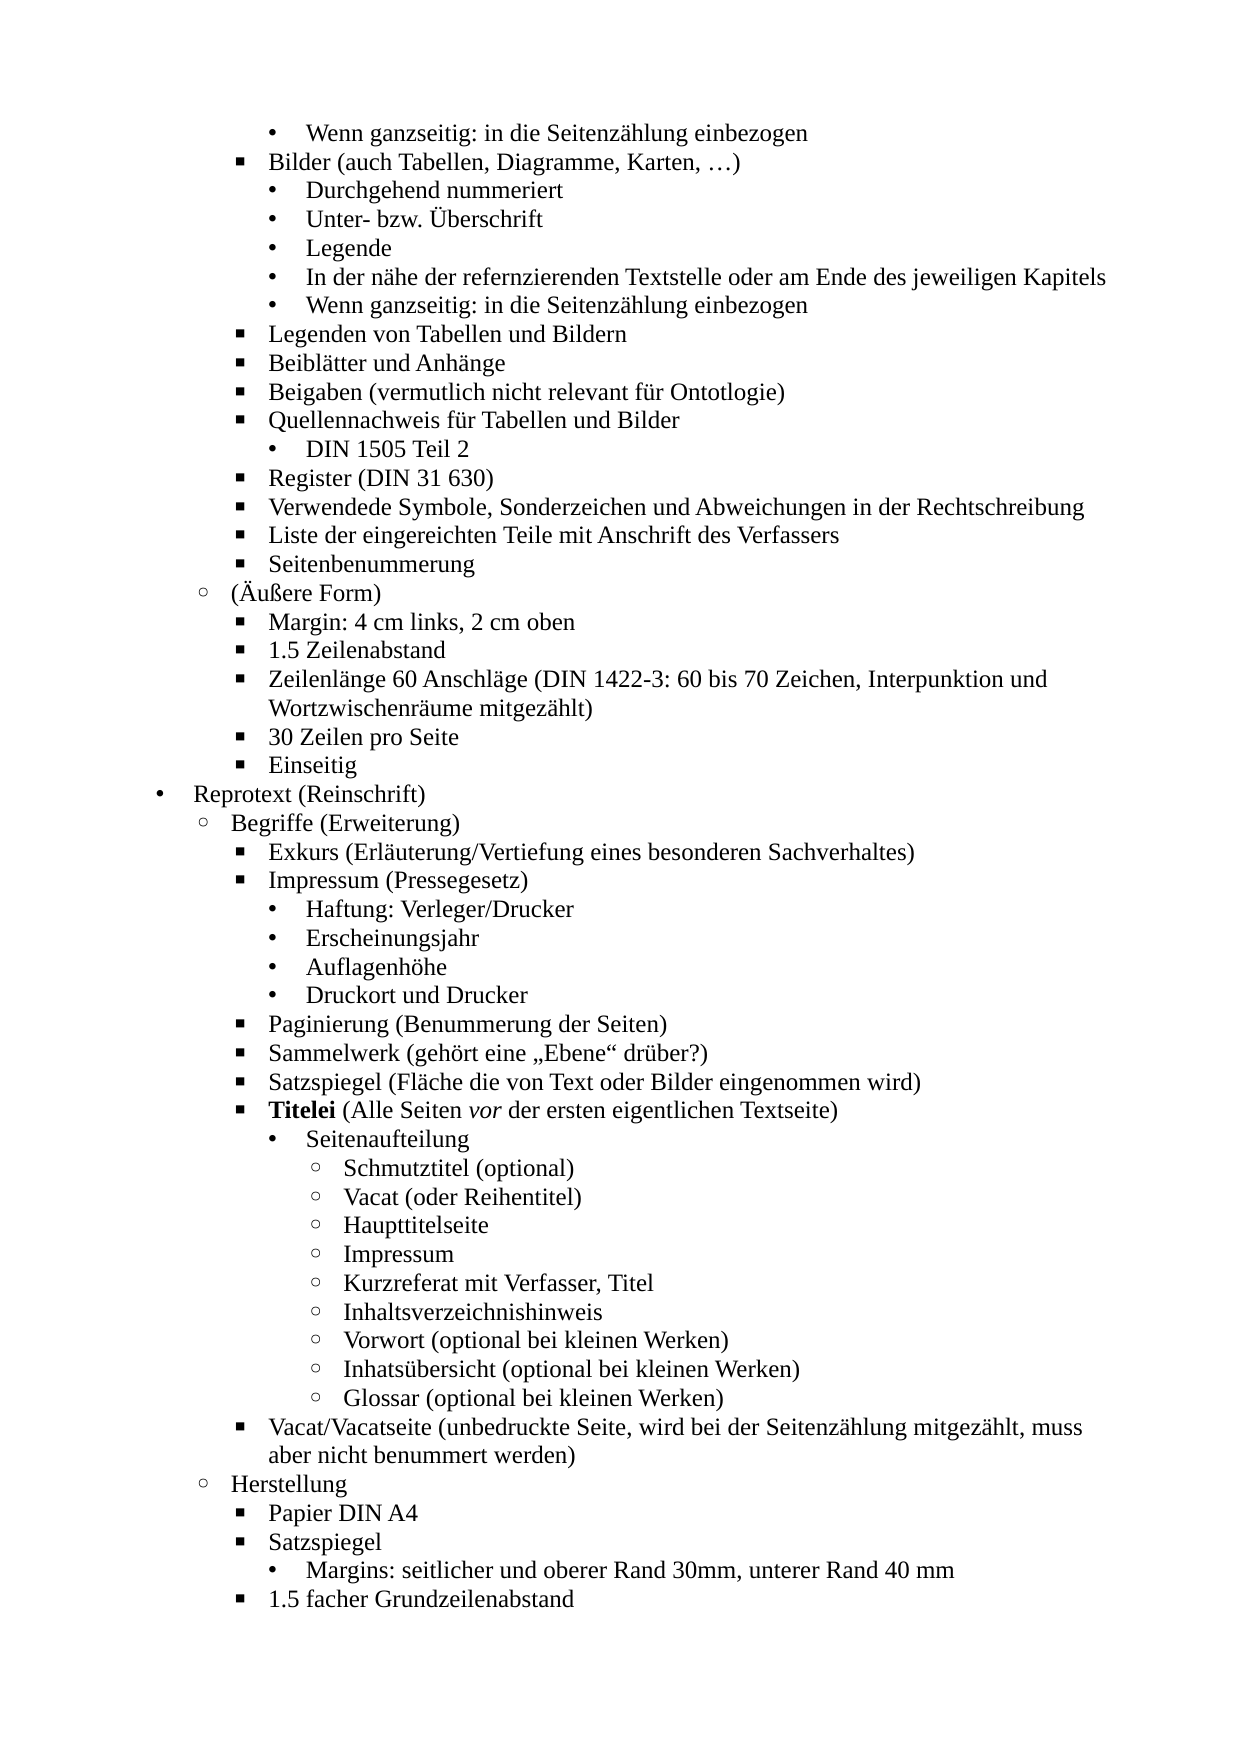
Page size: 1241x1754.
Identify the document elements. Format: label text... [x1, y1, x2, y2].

list Vorwort (optional bei kleinen Werken) [306, 1326, 1122, 1354]
list Kurzreferat mit Verfasser, Titel [306, 1268, 1122, 1297]
list Inhaltsverzeichnishinweis [306, 1297, 1122, 1326]
list Erscheinungsjahr [268, 923, 1122, 952]
list Satzspiegel (Fläche die von Text oder Bilder eingenommen wird) [231, 1067, 1122, 1096]
list Register (DIN 31 630) [231, 463, 1122, 492]
list Seitenbenummerung [231, 549, 1122, 578]
list Beigaben (vermutlich nicht relevant für Ontotlogie) [231, 377, 1122, 406]
list Haupttitelseite [306, 1211, 1122, 1239]
list Herstellung [193, 1469, 1122, 1498]
list Margin: 4 cm links, 2 cm oben [231, 607, 1122, 636]
list Vacat (oder Reihentitel) [306, 1182, 1122, 1211]
list Haftung: Verleger/Drucker [268, 894, 1122, 923]
list Glossar (optional bei kleinen Werken) [306, 1383, 1122, 1412]
list Legende [268, 233, 1122, 262]
list Zeilenlänge 60 Anschläge (DIN 1422-3: 60 bis 70 Zeichen, Interpunktion und Wortzwischenräume mitgezählt) [231, 664, 1122, 722]
list Einseitig [231, 751, 1122, 779]
list Begriffe (Erweiterung) [193, 808, 1122, 837]
list Legenden von Tabellen und Bildern [231, 319, 1122, 348]
list Impressum (Pressegesetz) [231, 866, 1122, 894]
list Unter- bzw. Überschrift [268, 204, 1122, 233]
list Druckort und Drucker [268, 981, 1122, 1009]
list Verwendede Symbole, Sonderzeichen und Abweichungen in der Rechtschreibung [231, 492, 1122, 521]
list Margins: seitlicher und oberer Rand 30mm, unterer Rand 40 mm [268, 1556, 1122, 1584]
list Sammelwerk (gehört eine „Ebene“ drüber?) [231, 1038, 1122, 1067]
list DIN 1505 Teil 2 [268, 434, 1122, 463]
list Paginierung (Benummerung der Seiten) [231, 1009, 1122, 1038]
list Schmutztitel (optional) [306, 1153, 1122, 1182]
list Impressum [306, 1239, 1122, 1268]
list Wenn ganzseitig: in die Seitenzählung einbezogen [268, 291, 1122, 319]
list (Äußere Form) [193, 578, 1122, 607]
list Vacat/Vacatseite (unbedruckte Seite, wird bei der Seitenzählung mitgezählt, muss aber nicht benummert werden) [231, 1412, 1122, 1469]
list Quellennachweis für Tabellen und Bilder [231, 406, 1122, 434]
list Liste der eingereichten Teile mit Anschrift des Verfassers [231, 521, 1122, 549]
list Exkurs (Erläuterung/Vertiefung eines besonderen Sachverhaltes) [231, 837, 1122, 866]
list 1.5 facher Grundzeilenabstand [231, 1584, 1122, 1613]
list Papier DIN A4 [231, 1498, 1122, 1527]
list In der nähe der refernzierenden Textstelle oder am Ende des jeweiligen Kapitels [268, 262, 1122, 291]
list 1.5 Zeilenabstand [231, 636, 1122, 664]
list Auflagenhöhe [268, 952, 1122, 981]
list Reprotext (Reinschrift) [156, 779, 1122, 808]
list Wenn ganzseitig: in die Seitenzählung einbezogen [268, 118, 1122, 147]
list Seitenaufteilung [268, 1124, 1122, 1153]
list Beiblätter und Anhänge [231, 348, 1122, 377]
list Bilder (auch Tabellen, Diagramme, Karten, …) [231, 147, 1122, 176]
list Inhatsübersicht (optional bei kleinen Werken) [306, 1354, 1122, 1383]
list Satzspiegel [231, 1527, 1122, 1556]
list Durchgehend nummeriert [268, 176, 1122, 204]
list Titelei (Alle Seiten vor der ersten eigentlichen Textseite) [231, 1096, 1122, 1124]
list 30 Zeilen pro Seite [231, 722, 1122, 751]
